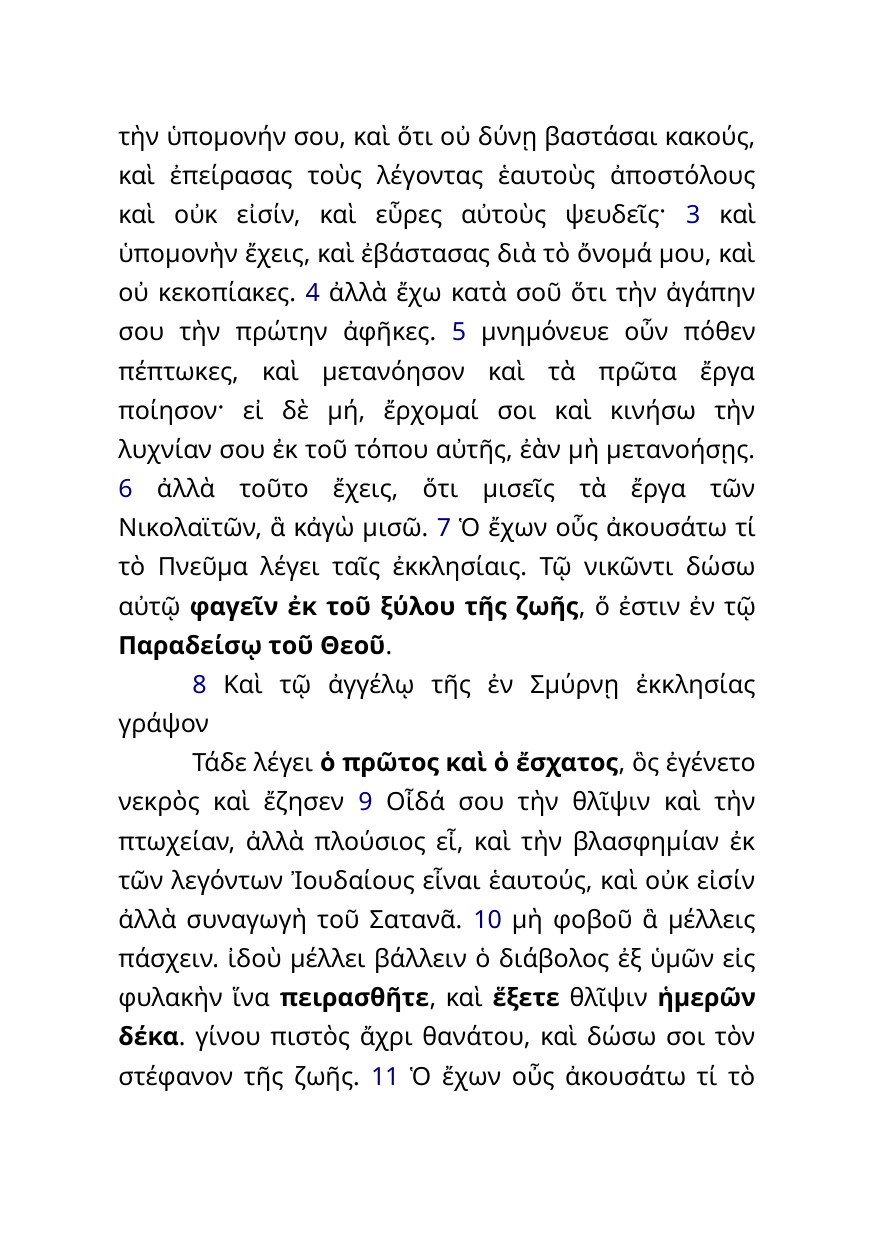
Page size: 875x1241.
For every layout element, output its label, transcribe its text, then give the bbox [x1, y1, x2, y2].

text 8 Καὶ τῷ ἀγγέλῳ τῆς ἐν Σμύρνῃ ἐκκλησίας γράψον [118, 666, 756, 740]
text τὴν ὑπομονήν σου, καὶ ὅτι οὐ δύνῃ βαστάσαι κακούς, καὶ ἐπείρασας τοὺς λέγοντας ἑαυτοὺς ἀποστόλους καὶ οὐκ εἰσίν, καὶ εὗρες αὐτοὺς ψευδεῖς· 3 καὶ ὑπομονὴν ἔχεις, καὶ ἐβάστασας διὰ τὸ ὄνομά μου, καὶ οὐ κεκοπίακες. 4 ἀλλὰ ἔχω κατὰ σοῦ ὅτι τὴν ἀγάπην σου τὴν πρώτην ἀφῆκες. 5 μνημόνευε οὖν πόθεν πέπτωκες, καὶ μετανόησον καὶ τὰ πρῶτα ἔργα ποίησον· εἰ δὲ μή, ἔρχομαί σοι καὶ κινήσω τὴν λυχνίαν σου ἐκ τοῦ τόπου αὐτῆς, ἐὰν μὴ μετανοήσῃς. 6 ἀλλὰ τοῦτο ἔχεις, ὅτι μισεῖς τὰ ἔργα τῶν Νικολαϊτῶν, ἃ κἀγὼ μισῶ. 7 Ὁ ἔχων οὖς ἀκουσάτω τί τὸ Πνεῦμα λέγει ταῖς ἐκκλησίαις. Τῷ νικῶντι δώσω αὐτῷ φαγεῖν ἐκ τοῦ ξύλου τῆς ζωῆς, ὅ ἐστιν ἐν τῷ Παραδείσῳ τοῦ Θεοῦ. [118, 118, 756, 661]
text Τάδε λέγει ὁ πρῶτος καὶ ὁ ἔσχατος, ὃς ἐγένετο νεκρὸς καὶ ἔζησεν 9 Οἶδά σου τὴν θλῖψιν καὶ τὴν πτωχείαν, ἀλλὰ πλούσιος εἶ, καὶ τὴν βλασφημίαν ἐκ τῶν λεγόντων Ἰουδαίους εἶναι ἑαυτούς, καὶ οὐκ εἰσίν ἀλλὰ συναγωγὴ τοῦ Σατανᾶ. 10 μὴ φοβοῦ ἃ μέλλεις πάσχειν. ἰδοὺ μέλλει βάλλειν ὁ διάβολος ἐξ ὑμῶν εἰς φυλακὴν ἵνα πειρασθῆτε, καὶ ἕξετε θλῖψιν ἡμερῶν δέκα. γίνου πιστὸς ἄχρι θανάτου, καὶ δώσω σοι τὸν στέφανον τῆς ζωῆς. 11 Ὁ ἔχων οὖς ἀκουσάτω τί τὸ [118, 745, 756, 1092]
